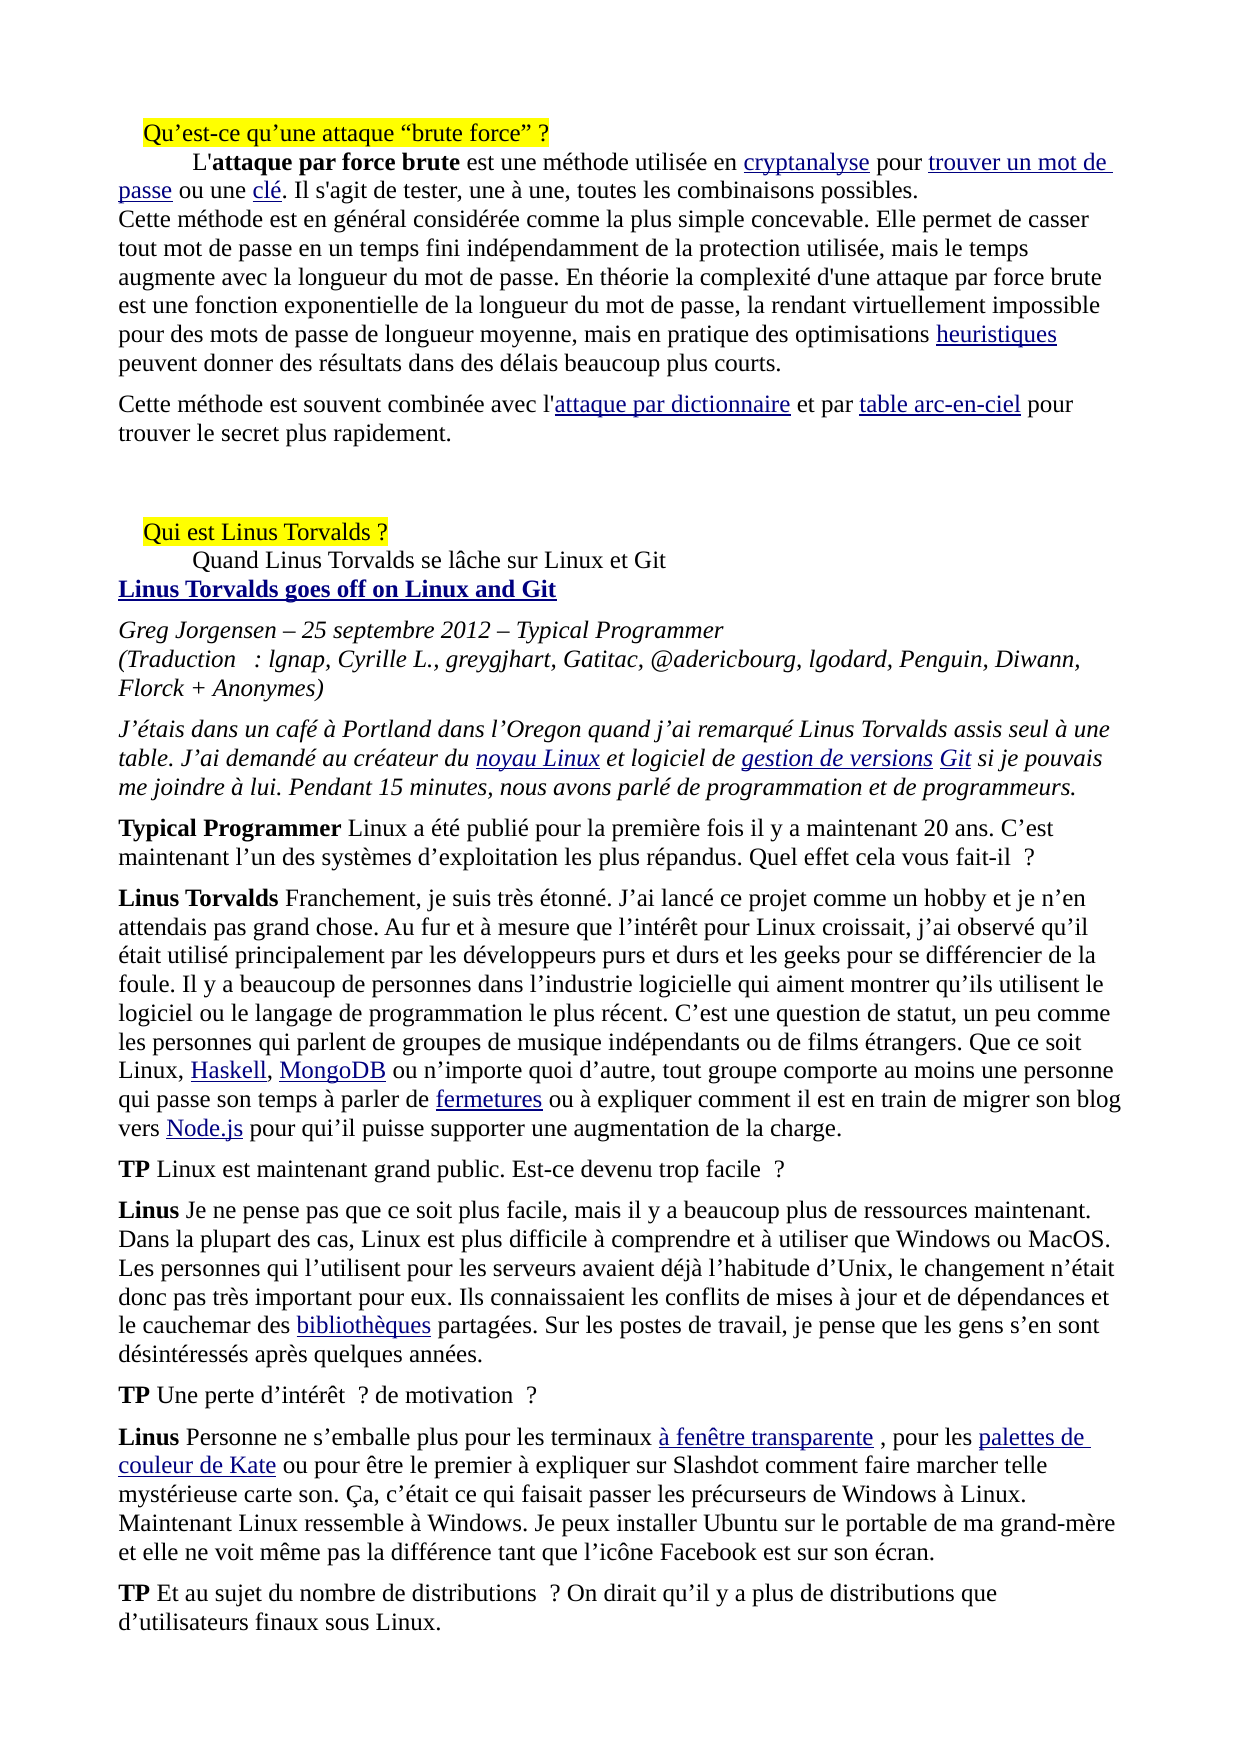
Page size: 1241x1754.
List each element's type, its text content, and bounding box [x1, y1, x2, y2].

text Cette méthode est en général considérée comme la plus simple concevable. Elle permet de casser tout mot de passe en un temps fini indépendamment de la protection utilisée, mais le temps augmente avec la longueur du mot de passe. En théorie la complexité d'une attaque par force brute est une fonction exponentielle de la longueur du mot de passe, la rendant virtuellement impossible pour des mots de passe de longueur moyenne, mais en pratique des optimisations heuristiques peuvent donner des résultats dans des délais beaucoup plus courts. [118, 204, 1122, 377]
text Linus Torvalds goes off on Linux and Git [118, 574, 1122, 603]
text Cette méthode est souvent combinée avec l'attaque par dictionnaire et par table arc-en-ciel pour trouver le secret plus rapidement. [118, 389, 1122, 447]
text Typical Programmer Linux a été publié pour la première fois il y a maintenant 20 ans. C’est maintenant l’un des systèmes d’exploitation les plus répandus. Quel effet cela vous fait-il ? [118, 813, 1122, 871]
text J’étais dans un café à Portland dans l’Oregon quand j’ai remarqué Linus Torvalds assis seul à une table. J’ai demandé au créateur du noyau Linux et logiciel de gestion de versions Git si je pouvais me joindre à lui. Pendant 15 minutes, nous avons parlé de programmation et de programmeurs. [118, 714, 1122, 801]
text TP Linux est maintenant grand public. Est-ce devenu trop facile ? [118, 1154, 1122, 1183]
text TP Et au sujet du nombre de distributions ? On dirait qu’il y a plus de distributions que d’utilisateurs finaux sous Linux. [118, 1578, 1122, 1636]
text Qui est Linus Torvalds ? [118, 517, 1122, 546]
text TP Une perte d’intérêt ? de motivation ? [118, 1381, 1122, 1409]
text Linus Personne ne s’emballe plus pour les terminaux à fenêtre transparente , pour les palettes de couleur de Kate ou pour être le premier à expliquer sur Slashdot comment faire marcher telle mystérieuse carte son. Ça, c’était ce qui faisait passer les précurseurs de Windows à Linux. Maintenant Linux ressemble à Windows. Je peux installer Ubuntu sur le portable de ma grand-mère et elle ne voit même pas la différence tant que l’icône Facebook est sur son écran. [118, 1422, 1122, 1566]
text Greg Jorgensen – 25 septembre 2012 – Typical Programmer (Traduction : lgnap, Cyrille L., greygjhart, Gatitac, @adericbourg, lgodard, Penguin, Diwann, Florck + Anonymes) [118, 616, 1122, 702]
text Qu’est-ce qu’une attaque “brute force” ? [118, 118, 1122, 147]
text L'attaque par force brute est une méthode utilisée en cryptanalyse pour trouver un mot de passe ou une clé. Il s'agit de tester, une à une, toutes les combinaisons possibles. [118, 147, 1122, 204]
text Quand Linus Torvalds se lâche sur Linux et Git [118, 546, 1122, 574]
text Linus Torvalds Franchement, je suis très étonné. J’ai lancé ce projet comme un hobby et je n’en attendais pas grand chose. Au fur et à mesure que l’intérêt pour Linux croissait, j’ai observé qu’il était utilisé principalement par les développeurs purs et durs et les geeks pour se différencier de la foule. Il y a beaucoup de personnes dans l’industrie logicielle qui aiment montrer qu’ils utilisent le logiciel ou le langage de programmation le plus récent. C’est une question de statut, un peu comme les personnes qui parlent de groupes de musique indépendants ou de films étrangers. Que ce soit Linux, Haskell, MongoDB ou n’importe quoi d’autre, tout groupe comporte au moins une personne qui passe son temps à parler de fermetures ou à expliquer comment il est en train de migrer son blog vers Node.js pour qui’il puisse supporter une augmentation de la charge. [118, 883, 1122, 1142]
text Linus Je ne pense pas que ce soit plus facile, mais il y a beaucoup plus de ressources maintenant. Dans la plupart des cas, Linux est plus difficile à comprendre et à utiliser que Windows ou MacOS. Les personnes qui l’utilisent pour les serveurs avaient déjà l’habitude d’Unix, le changement n’était donc pas très important pour eux. Ils connaissaient les conflits de mises à jour et de dépendances et le cauchemar des bibliothèques partagées. Sur les postes de travail, je pense que les gens s’en sont désintéressés après quelques années. [118, 1196, 1122, 1368]
